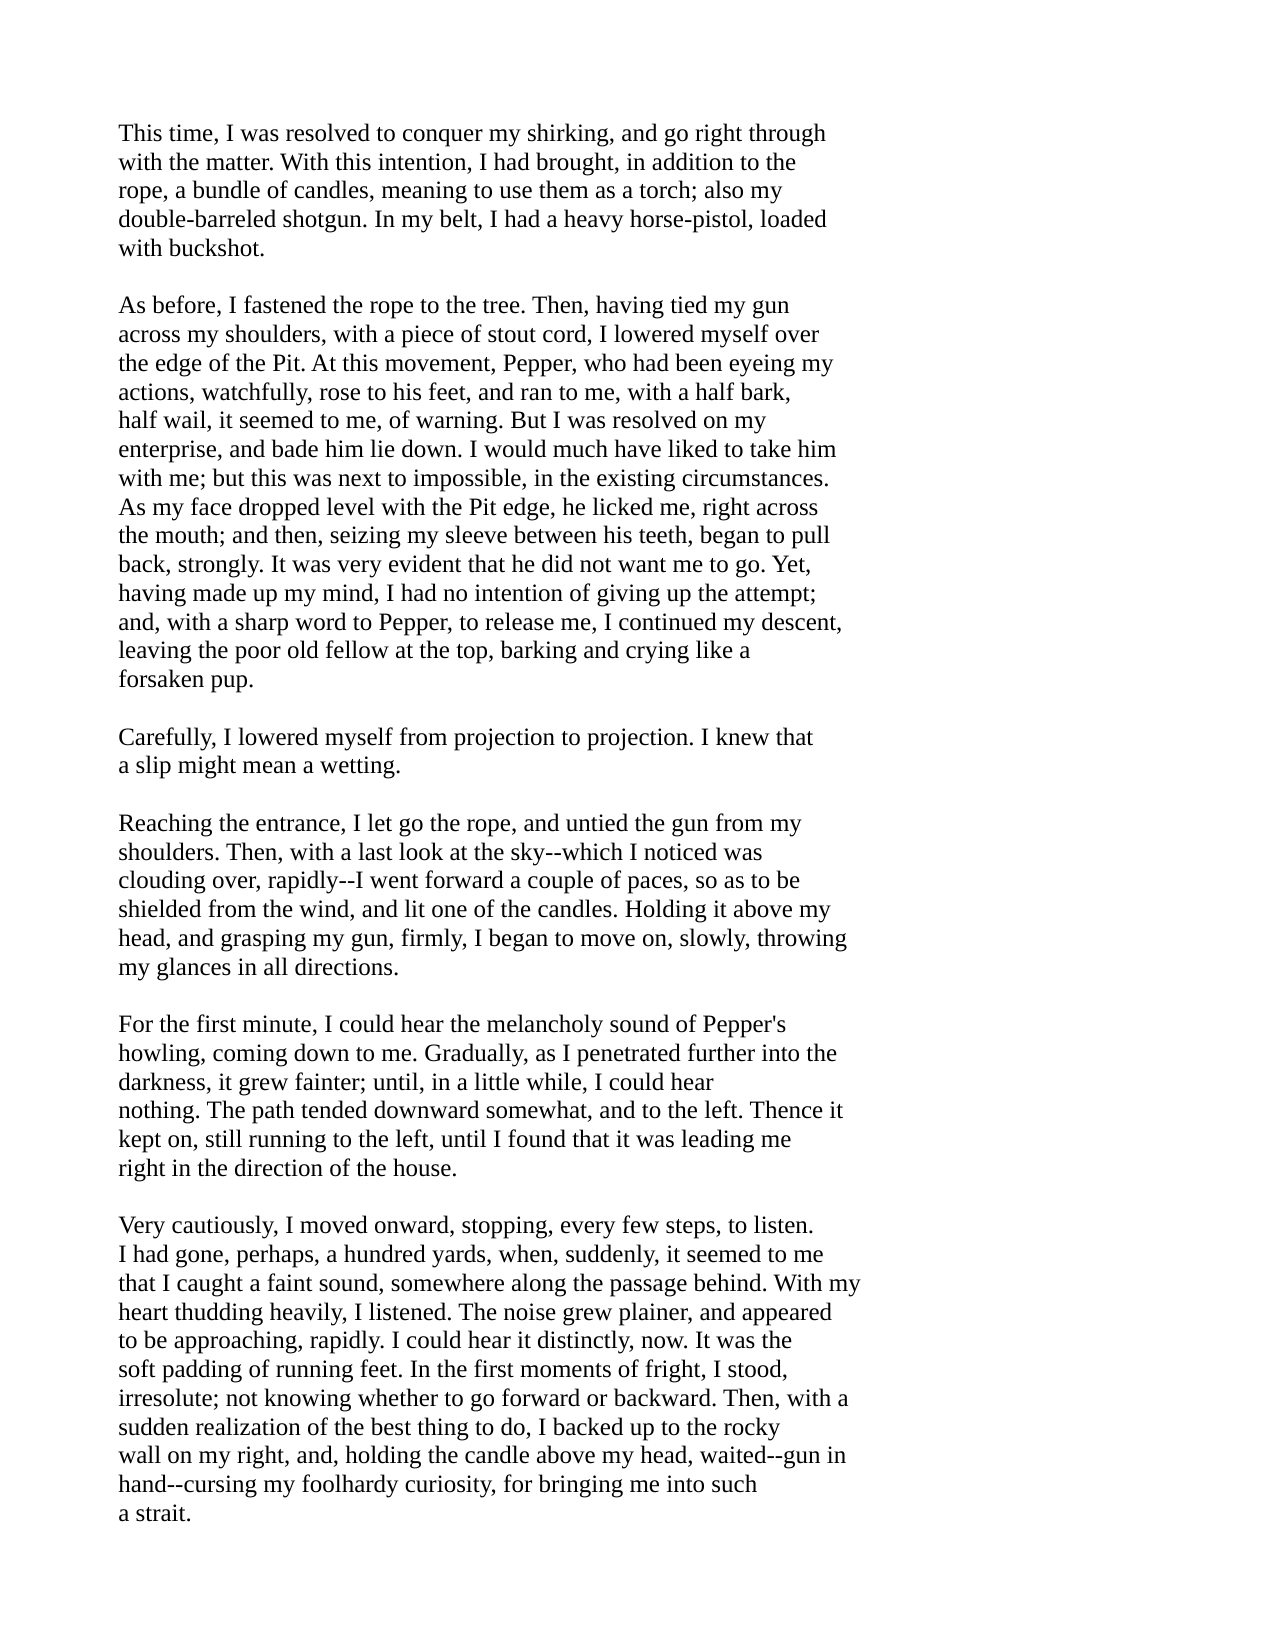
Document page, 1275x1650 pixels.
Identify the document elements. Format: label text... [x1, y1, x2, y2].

text Reaching the entrance, I let go the rope, and untied the gun from my [118, 808, 1157, 837]
text For the first minute, I could hear the melancholy sound of Pepper's [118, 1009, 1157, 1038]
text As before, I fastened the rope to the tree. Then, having tied my gun [118, 291, 1157, 319]
text soft padding of running feet. In the first moments of fright, I stood, [118, 1354, 1157, 1383]
text the edge of the Pit. At this movement, Pepper, who had been eyeing my [118, 348, 1157, 377]
text across my shoulders, with a piece of stout cord, I lowered myself over [118, 319, 1157, 348]
text wall on my right, and, holding the candle above my head, waited--gun in [118, 1441, 1157, 1469]
text back, strongly. It was very evident that he did not want me to go. Yet, [118, 549, 1157, 578]
text As my face dropped level with the Pit edge, he licked me, right across [118, 492, 1157, 521]
text sudden realization of the best thing to do, I backed up to the rocky [118, 1412, 1157, 1441]
text and, with a sharp word to Pepper, to release me, I continued my descent, [118, 607, 1157, 636]
text heart thudding heavily, I listened. The noise grew plainer, and appeared [118, 1297, 1157, 1326]
text irresolute; not knowing whether to go forward or backward. Then, with a [118, 1383, 1157, 1412]
text enterprise, and bade him lie down. I would much have liked to take him [118, 434, 1157, 463]
text kept on, still running to the left, until I found that it was leading me [118, 1124, 1157, 1153]
text with buckshot. [118, 233, 1157, 262]
text my glances in all directions. [118, 952, 1157, 981]
text This time, I was resolved to conquer my shirking, and go right through [118, 118, 1157, 147]
text to be approaching, rapidly. I could hear it distinctly, now. It was the [118, 1326, 1157, 1354]
text the mouth; and then, seizing my sleeve between his teeth, began to pull [118, 521, 1157, 549]
text shielded from the wind, and lit one of the candles. Holding it above my [118, 894, 1157, 923]
text a strait. [118, 1498, 1157, 1527]
text having made up my mind, I had no intention of giving up the attempt; [118, 578, 1157, 607]
text half wail, it seemed to me, of warning. But I was resolved on my [118, 406, 1157, 434]
text howling, coming down to me. Gradually, as I penetrated further into the [118, 1038, 1157, 1067]
text nothing. The path tended downward somewhat, and to the left. Thence it [118, 1096, 1157, 1124]
text rope, a bundle of candles, meaning to use them as a torch; also my [118, 176, 1157, 204]
text with the matter. With this intention, I had brought, in addition to the [118, 147, 1157, 176]
text clouding over, rapidly--I went forward a couple of paces, so as to be [118, 866, 1157, 894]
text with me; but this was next to impossible, in the existing circumstances. [118, 463, 1157, 492]
text a slip might mean a wetting. [118, 751, 1157, 779]
text Carefully, I lowered myself from projection to projection. I knew that [118, 722, 1157, 751]
text I had gone, perhaps, a hundred yards, when, suddenly, it seemed to me [118, 1239, 1157, 1268]
text darkness, it grew fainter; until, in a little while, I could hear [118, 1067, 1157, 1096]
text Very cautiously, I moved onward, stopping, every few steps, to listen. [118, 1211, 1157, 1239]
text shoulders. Then, with a last look at the sky--which I noticed was [118, 837, 1157, 866]
text head, and grasping my gun, firmly, I began to move on, slowly, throwing [118, 923, 1157, 952]
text double-barreled shotgun. In my belt, I had a heavy horse-pistol, loaded [118, 204, 1157, 233]
text leaving the poor old fellow at the top, barking and crying like a [118, 636, 1157, 664]
text that I caught a faint sound, somewhere along the passage behind. With my [118, 1268, 1157, 1297]
text hand--cursing my foolhardy curiosity, for bringing me into such [118, 1469, 1157, 1498]
text right in the direction of the house. [118, 1153, 1157, 1182]
text actions, watchfully, rose to his feet, and ran to me, with a half bark, [118, 377, 1157, 406]
text forsaken pup. [118, 664, 1157, 693]
